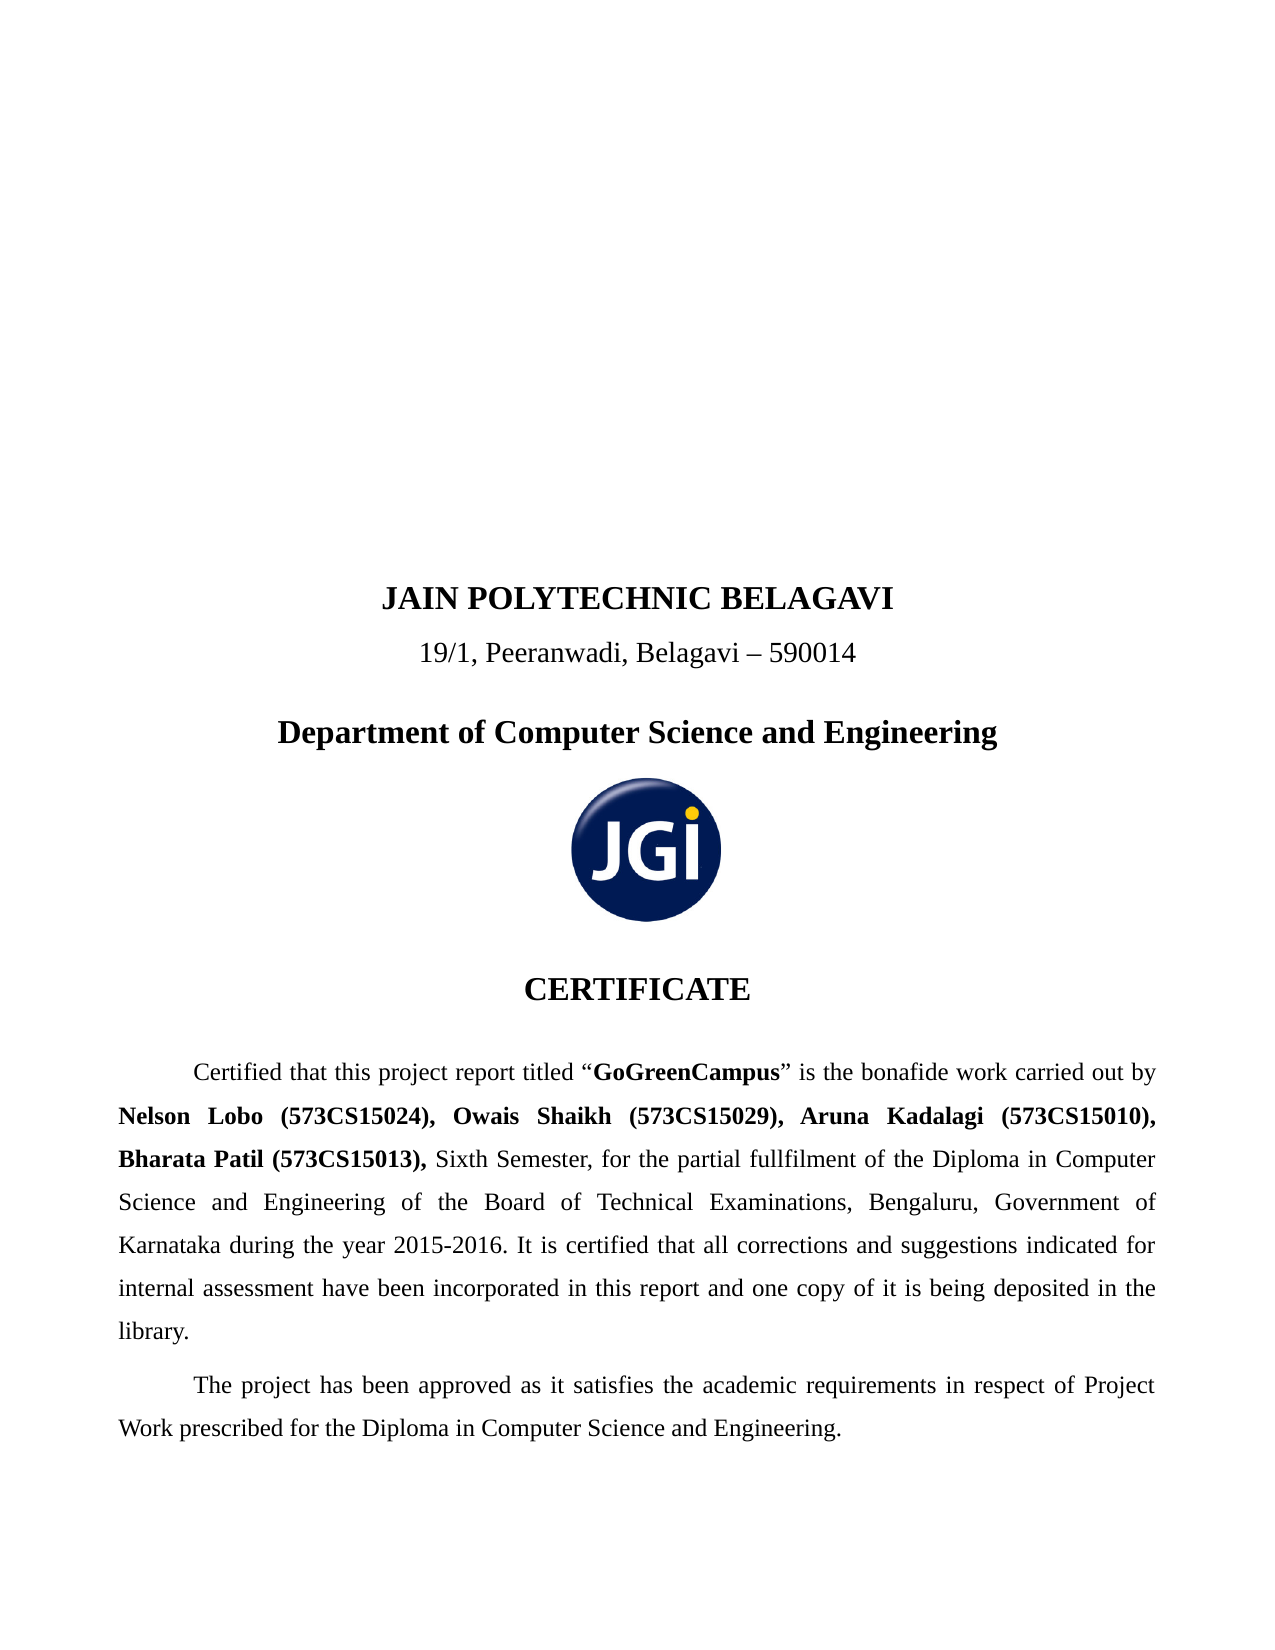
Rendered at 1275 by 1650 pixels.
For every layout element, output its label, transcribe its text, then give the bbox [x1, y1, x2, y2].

text 19/1, Peeranwadi, Belagavi – 590014 [118, 636, 1157, 669]
text CERTIFICATE [118, 969, 1157, 1007]
text Certified that this project report titled “GoGreenCampus” is the bonafide work carried out by Nelson Lobo (573CS15024), Owais Shaikh (573CS15029), Aruna Kadalagi (573CS15010), Bharata Patil (573CS15013), Sixth Semester, for the partial fullfilment of the Diploma in Computer Science and Engineering of the Board of Technical Examinations, Bengaluru, Government of Karnataka during the year 2015-2016. It is certified that all corrections and suggestions indicated for internal assessment have been incorporated in this report and one copy of it is being deposited in the library. [118, 1053, 1157, 1345]
text Department of Computer Science and Engineering [118, 712, 1157, 751]
text JAIN POLYTECHNIC BELAGAVI [118, 578, 1157, 616]
picture [570, 774, 722, 925]
text The project has been approved as it satisfies the academic requirements in respect of Project Work prescribed for the Diploma in Computer Science and Engineering. [118, 1370, 1157, 1442]
